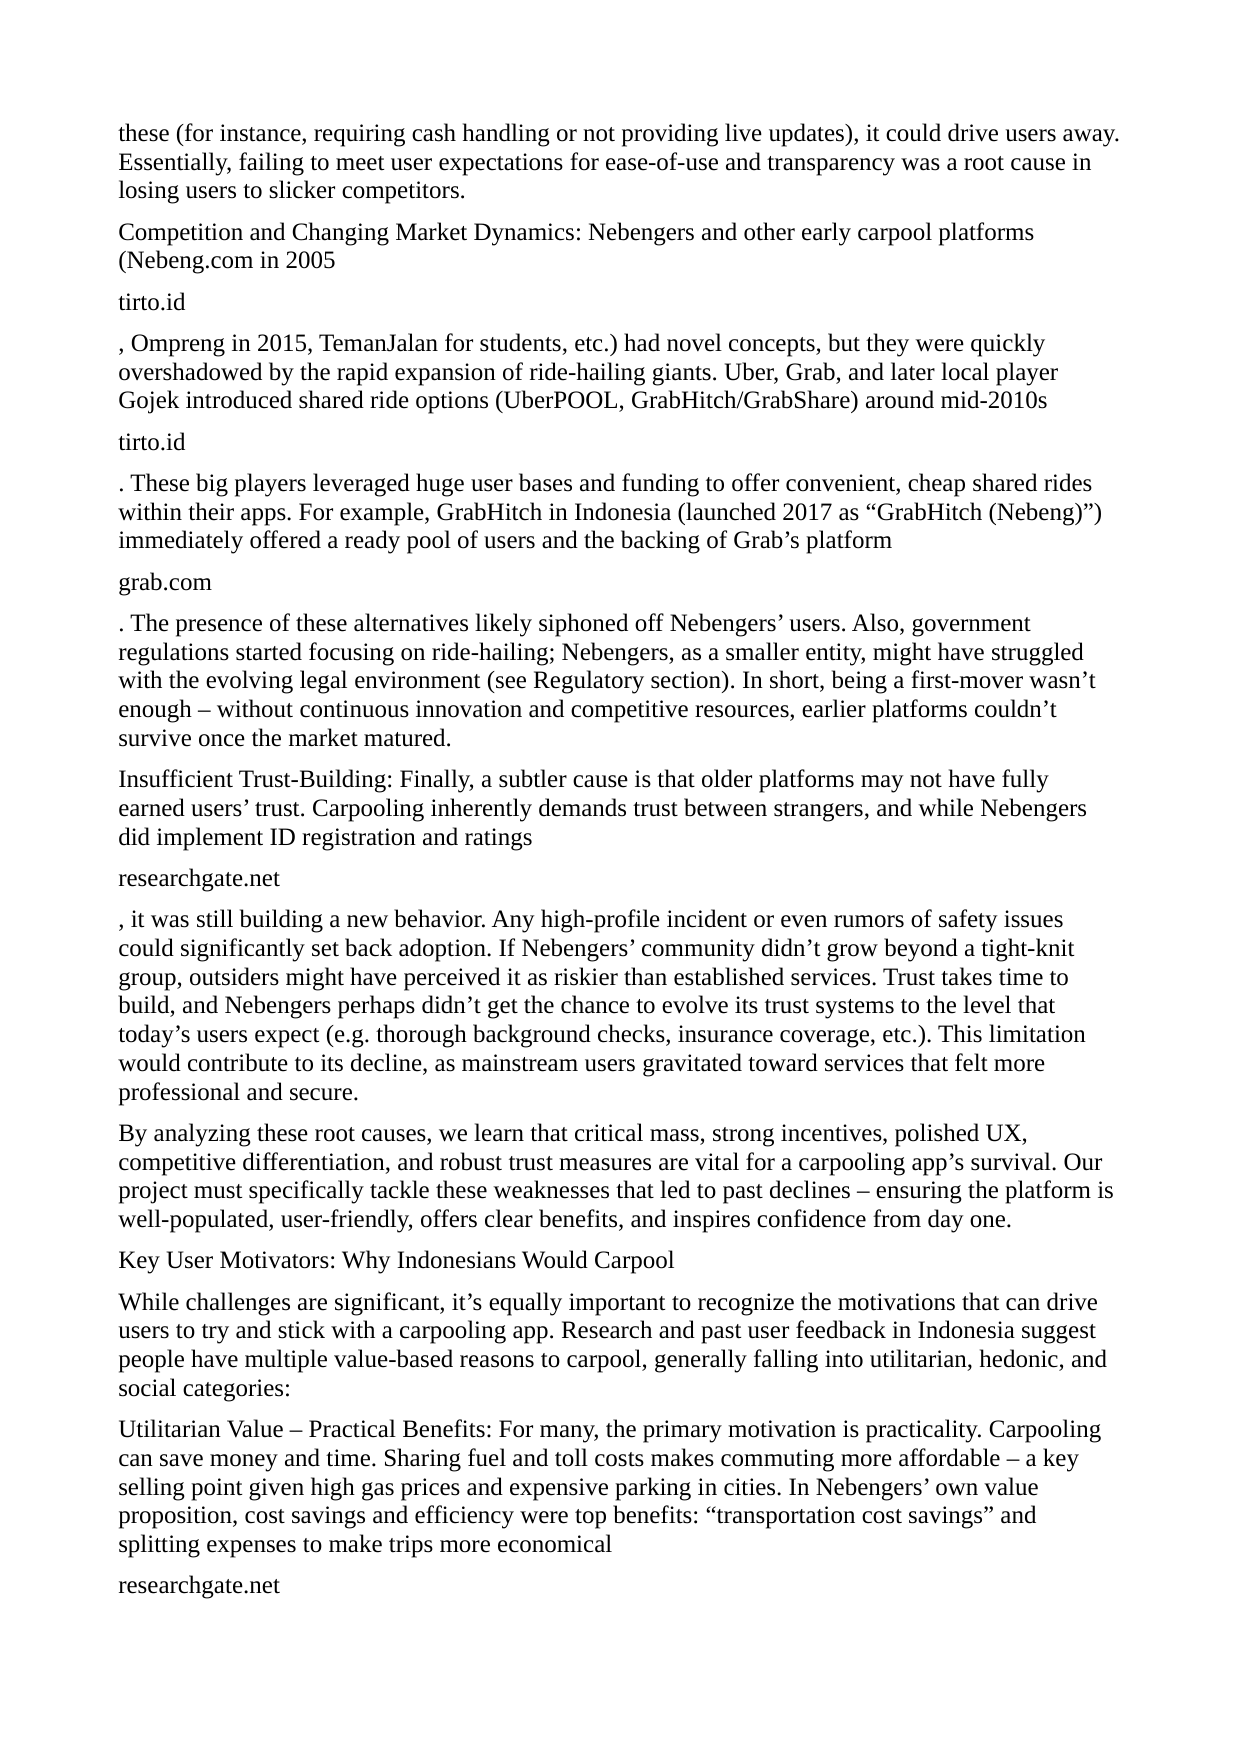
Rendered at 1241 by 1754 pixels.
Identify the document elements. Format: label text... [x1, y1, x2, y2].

text these (for instance, requiring cash handling or not providing live updates), it could drive users away. Essentially, failing to meet user expectations for ease-of-use and transparency was a root cause in losing users to slicker competitors. [118, 118, 1122, 204]
text researchgate.net [118, 863, 1122, 892]
text , it was still building a new behavior. Any high-profile incident or even rumors of safety issues could significantly set back adoption. If Nebengers’ community didn’t grow beyond a tight-knit group, outsiders might have perceived it as riskier than established services. Trust takes time to build, and Nebengers perhaps didn’t get the chance to evolve its trust systems to the level that today’s users expect (e.g. thorough background checks, insurance coverage, etc.). This limitation would contribute to its decline, as mainstream users gravitated toward services that felt more professional and secure. [118, 904, 1122, 1106]
text grab.com [118, 567, 1122, 596]
text Utilitarian Value – Practical Benefits: For many, the primary motivation is practicality. Carpooling can save money and time. Sharing fuel and toll costs makes commuting more affordable – a key selling point given high gas prices and expensive parking in cities. In Nebengers’ own value proposition, cost savings and efficiency were top benefits: “transportation cost savings” and splitting expenses to make trips more economical​ [118, 1414, 1122, 1558]
text , Ompreng in 2015, TemanJalan for students, etc.) had novel concepts, but they were quickly overshadowed by the rapid expansion of ride-hailing giants. Uber, Grab, and later local player Gojek introduced shared ride options (UberPOOL, GrabHitch/GrabShare) around mid-2010s​ [118, 328, 1122, 414]
text researchgate.net [118, 1571, 1122, 1599]
text Competition and Changing Market Dynamics: Nebengers and other early carpool platforms (Nebeng.com in 2005​ [118, 217, 1122, 274]
text . These big players leveraged huge user bases and funding to offer convenient, cheap shared rides within their apps. For example, GrabHitch in Indonesia (launched 2017 as “GrabHitch (Nebeng)”) immediately offered a ready pool of users and the backing of Grab’s platform​ [118, 468, 1122, 554]
text . The presence of these alternatives likely siphoned off Nebengers’ users. Also, government regulations started focusing on ride-hailing; Nebengers, as a smaller entity, might have struggled with the evolving legal environment (see Regulatory section). In short, being a first-mover wasn’t enough – without continuous innovation and competitive resources, earlier platforms couldn’t survive once the market matured. [118, 608, 1122, 752]
text By analyzing these root causes, we learn that critical mass, strong incentives, polished UX, competitive differentiation, and robust trust measures are vital for a carpooling app’s survival. Our project must specifically tackle these weaknesses that led to past declines – ensuring the platform is well-populated, user-friendly, offers clear benefits, and inspires confidence from day one. [118, 1118, 1122, 1233]
text Insufficient Trust-Building: Finally, a subtler cause is that older platforms may not have fully earned users’ trust. Carpooling inherently demands trust between strangers, and while Nebengers did implement ID registration and ratings​ [118, 764, 1122, 851]
text tirto.id [118, 287, 1122, 316]
text While challenges are significant, it’s equally important to recognize the motivations that can drive users to try and stick with a carpooling app. Research and past user feedback in Indonesia suggest people have multiple value-based reasons to carpool, generally falling into utilitarian, hedonic, and social categories: [118, 1287, 1122, 1402]
text Key User Motivators: Why Indonesians Would Carpool [118, 1246, 1122, 1274]
text tirto.id [118, 427, 1122, 456]
